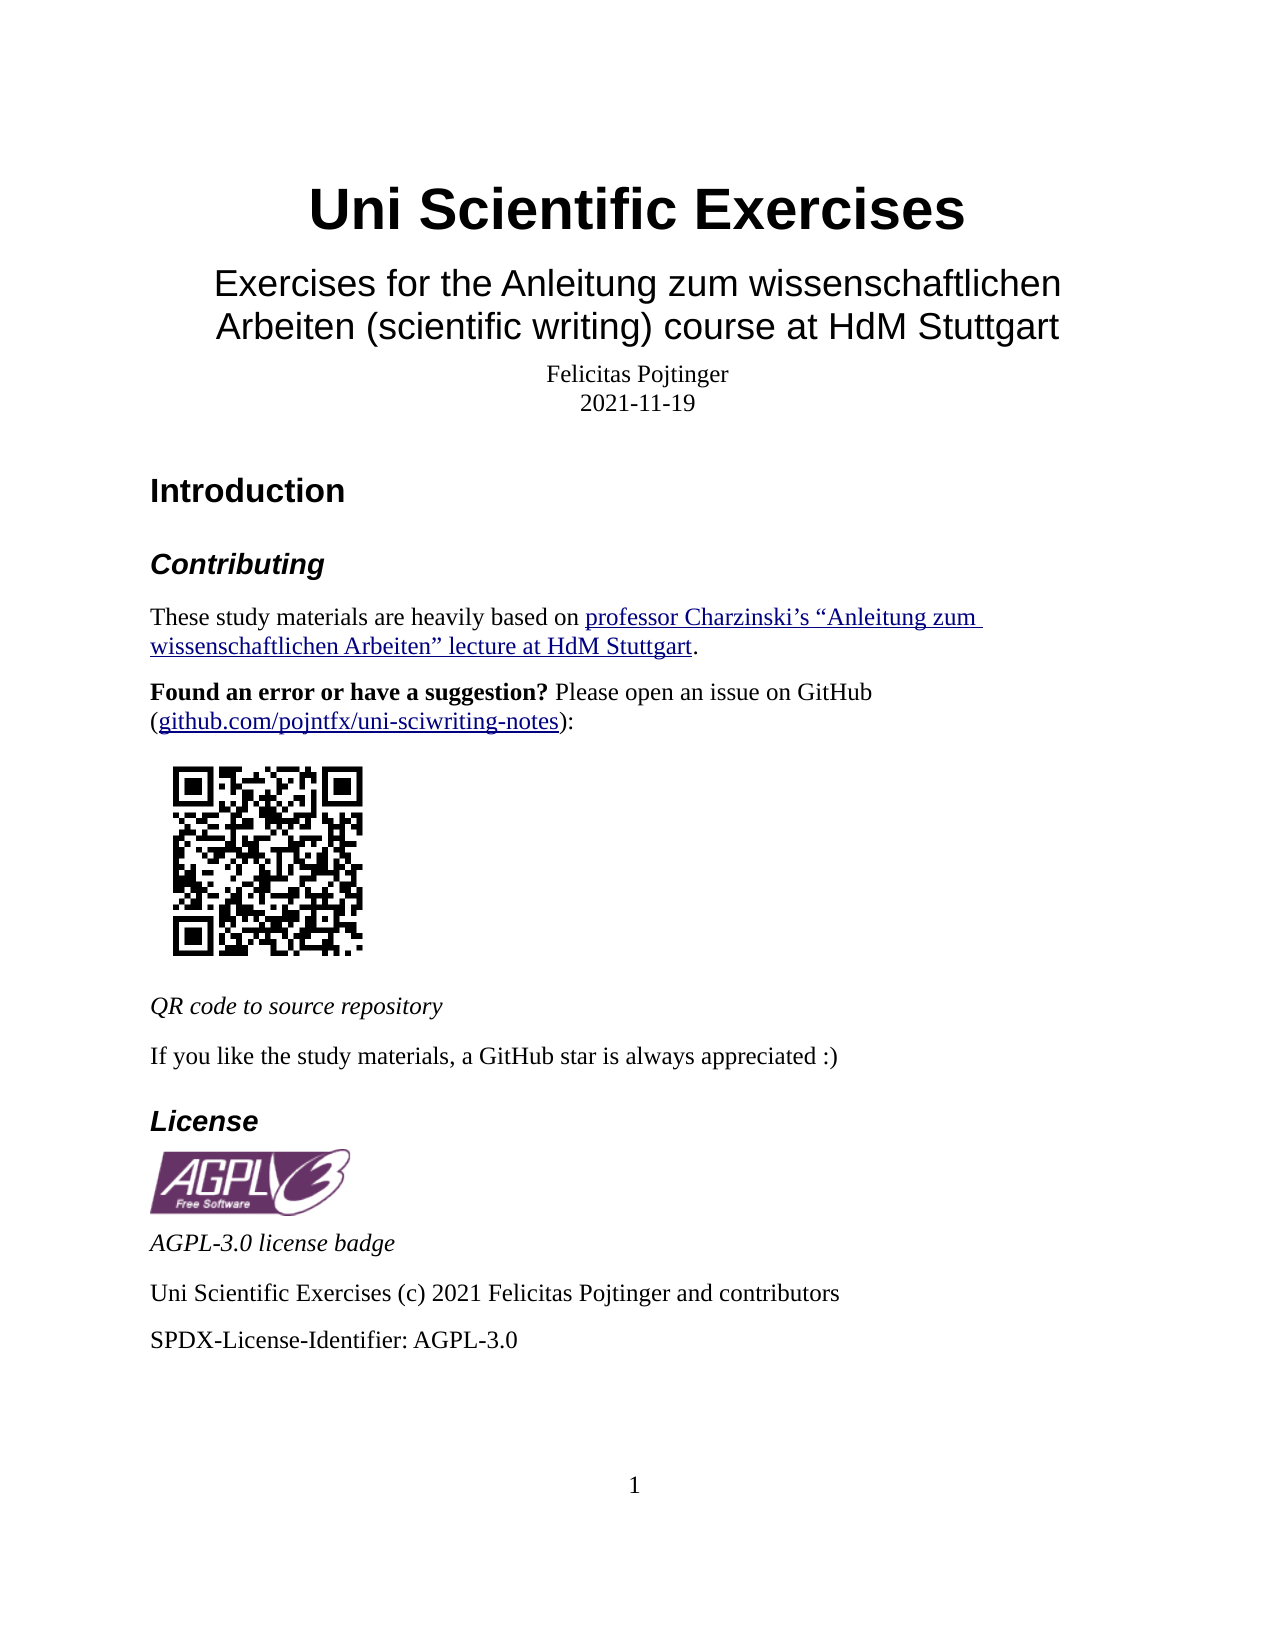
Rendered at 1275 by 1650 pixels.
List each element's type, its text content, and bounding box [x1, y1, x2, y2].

subtitle License [150, 1104, 1125, 1137]
text 2021-11-19 [150, 388, 1125, 417]
text SPDX-License-Identifier: AGPL-3.0 [150, 1325, 1125, 1354]
picture [150, 743, 385, 979]
text QR code to source repository [150, 991, 1125, 1019]
text Uni Scientific Exercises (c) 2021 Felicitas Pojtinger and contributors [150, 1278, 1125, 1307]
text These study materials are heavily based on professor Charzinski’s “Anleitung zum wissenschaftlichen Arbeiten” lecture at HdM Stuttgart. [150, 602, 1125, 659]
subtitle Contributing [150, 547, 1125, 581]
subtitle Exercises for the Anleitung zum wissenschaftlichen Arbeiten (scientific writing) course at HdM Stuttgart [150, 261, 1125, 347]
title Uni Scientific Exercises [150, 175, 1125, 242]
text Felicitas Pojtinger [150, 359, 1125, 388]
picture [150, 1149, 350, 1216]
subtitle Introduction [150, 471, 1125, 509]
text If you like the study materials, a GitHub star is always appreciated :) [150, 1041, 1125, 1070]
text Found an error or have a suggestion? Please open an issue on GitHub (github.com/pojntfx/uni-sciwriting-notes): [150, 677, 1125, 735]
text AGPL-3.0 license badge [150, 1228, 1125, 1257]
